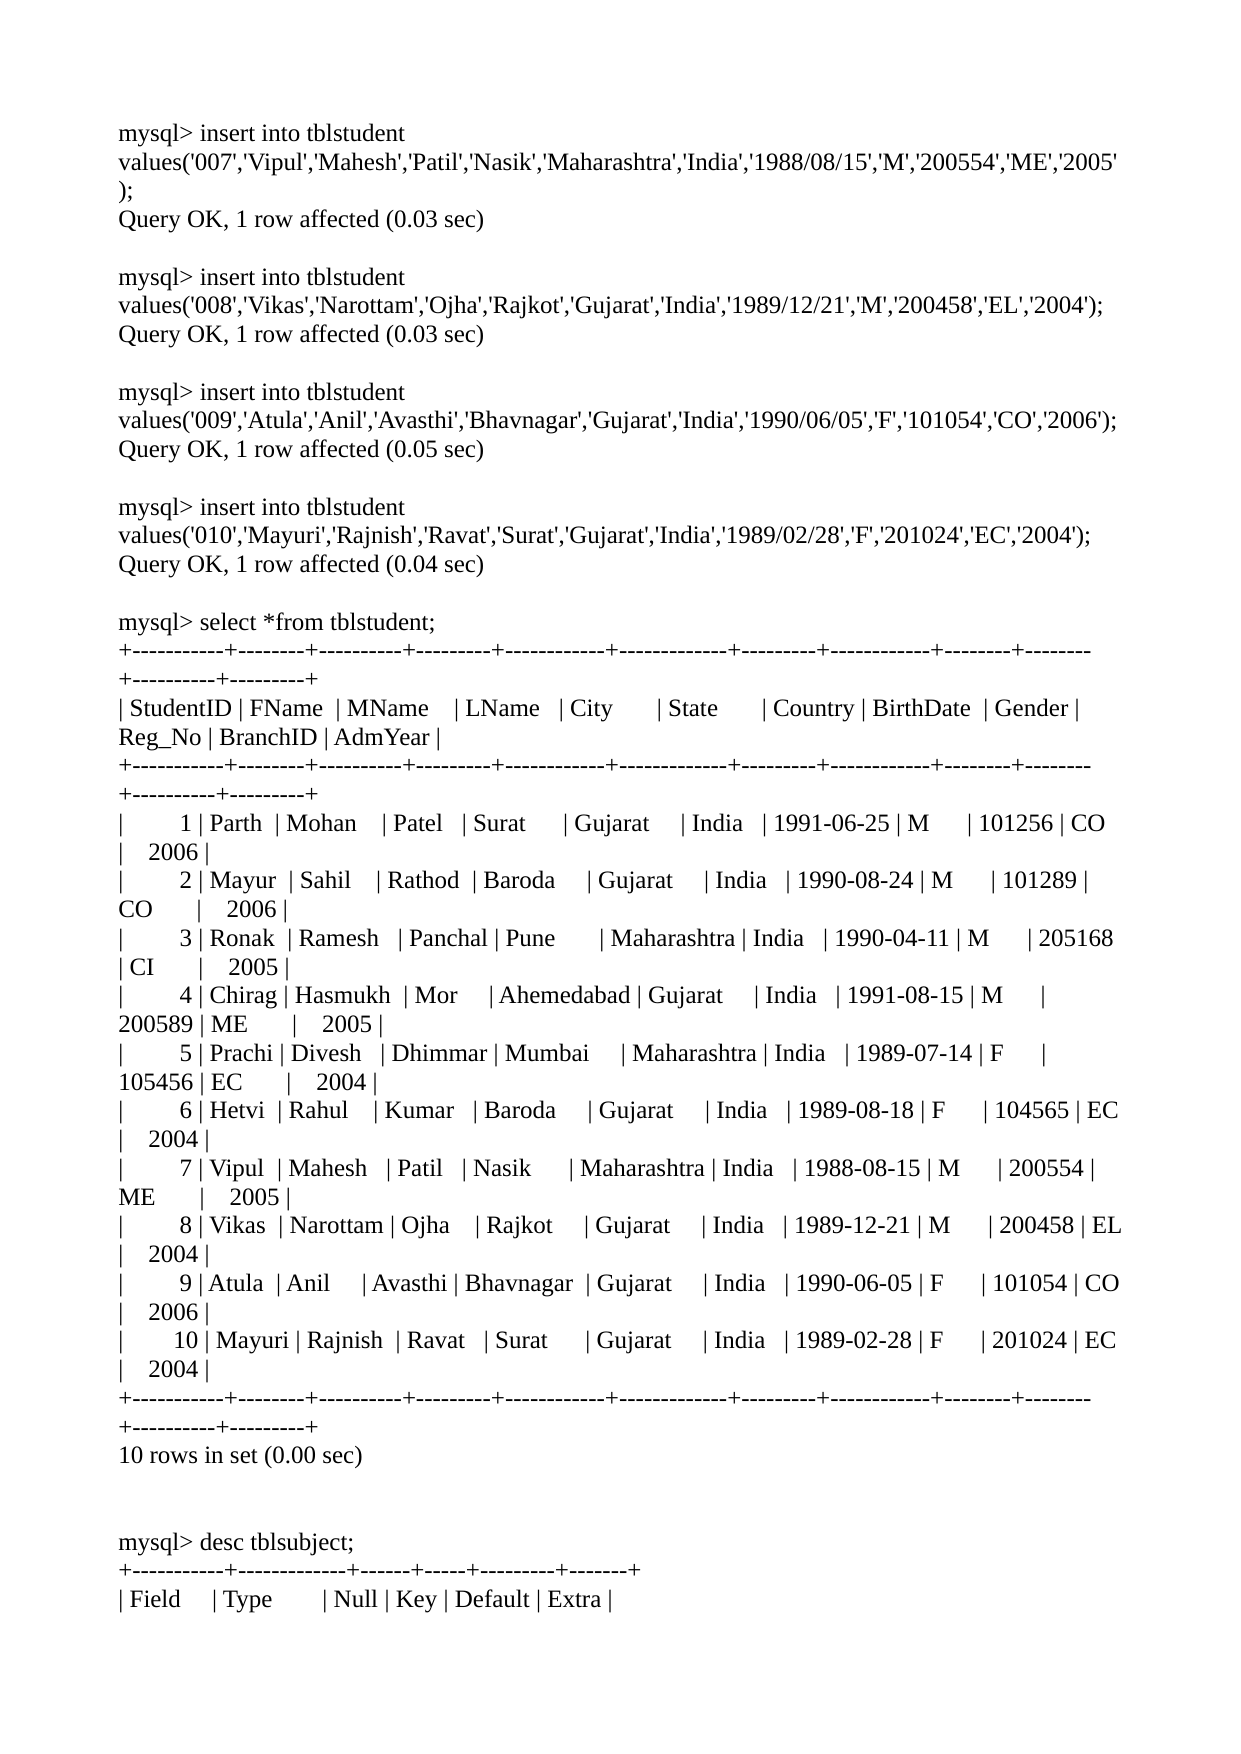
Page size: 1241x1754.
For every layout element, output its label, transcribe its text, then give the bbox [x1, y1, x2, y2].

text | 1 | Parth | Mohan | Patel | Surat | Gujarat | India | 1991-06-25 | M | 101256 | CO | 2006 | [118, 808, 1122, 866]
text +-----------+--------+----------+---------+------------+-------------+---------+------------+--------+--------+----------+---------+ [118, 1383, 1122, 1441]
text | 10 | Mayuri | Rajnish | Ravat | Surat | Gujarat | India | 1989-02-28 | F | 201024 | EC | 2004 | [118, 1326, 1122, 1383]
text Query OK, 1 row affected (0.03 sec) [118, 319, 1122, 348]
text mysql> insert into tblstudent values('007','Vipul','Mahesh','Patil','Nasik','Maharashtra','India','1988/08/15','M','200554','ME','2005'); [118, 118, 1122, 204]
text mysql> insert into tblstudent values('008','Vikas','Narottam','Ojha','Rajkot','Gujarat','India','1989/12/21','M','200458','EL','2004'); [118, 262, 1122, 319]
text | 5 | Prachi | Divesh | Dhimmar | Mumbai | Maharashtra | India | 1989-07-14 | F | 105456 | EC | 2004 | [118, 1038, 1122, 1096]
text | 4 | Chirag | Hasmukh | Mor | Ahemedabad | Gujarat | India | 1991-08-15 | M | 200589 | ME | 2005 | [118, 981, 1122, 1038]
text | 6 | Hetvi | Rahul | Kumar | Baroda | Gujarat | India | 1989-08-18 | F | 104565 | EC | 2004 | [118, 1096, 1122, 1153]
text Query OK, 1 row affected (0.05 sec) [118, 434, 1122, 463]
text mysql> desc tblsubject; [118, 1527, 1122, 1556]
text | 8 | Vikas | Narottam | Ojha | Rajkot | Gujarat | India | 1989-12-21 | M | 200458 | EL | 2004 | [118, 1211, 1122, 1268]
text Query OK, 1 row affected (0.03 sec) [118, 204, 1122, 233]
text | 9 | Atula | Anil | Avasthi | Bhavnagar | Gujarat | India | 1990-06-05 | F | 101054 | CO | 2006 | [118, 1268, 1122, 1326]
text | 2 | Mayur | Sahil | Rathod | Baroda | Gujarat | India | 1990-08-24 | M | 101289 | CO | 2006 | [118, 866, 1122, 923]
text | 3 | Ronak | Ramesh | Panchal | Pune | Maharashtra | India | 1990-04-11 | M | 205168 | CI | 2005 | [118, 923, 1122, 981]
text | 7 | Vipul | Mahesh | Patil | Nasik | Maharashtra | India | 1988-08-15 | M | 200554 | ME | 2005 | [118, 1153, 1122, 1211]
text mysql> select *from tblstudent; [118, 607, 1122, 636]
text | StudentID | FName | MName | LName | City | State | Country | BirthDate | Gender | Reg_No | BranchID | AdmYear | [118, 693, 1122, 751]
text | Field | Type | Null | Key | Default | Extra | [118, 1584, 1122, 1613]
text +-----------+-------------+------+-----+---------+-------+ [118, 1556, 1122, 1584]
text +-----------+--------+----------+---------+------------+-------------+---------+------------+--------+--------+----------+---------+ [118, 751, 1122, 808]
text +-----------+--------+----------+---------+------------+-------------+---------+------------+--------+--------+----------+---------+ [118, 636, 1122, 693]
text mysql> insert into tblstudent values('009','Atula','Anil','Avasthi','Bhavnagar','Gujarat','India','1990/06/05','F','101054','CO','2006'); [118, 377, 1122, 434]
text 10 rows in set (0.00 sec) [118, 1441, 1122, 1469]
text Query OK, 1 row affected (0.04 sec) [118, 549, 1122, 578]
text mysql> insert into tblstudent values('010','Mayuri','Rajnish','Ravat','Surat','Gujarat','India','1989/02/28','F','201024','EC','2004'); [118, 492, 1122, 549]
